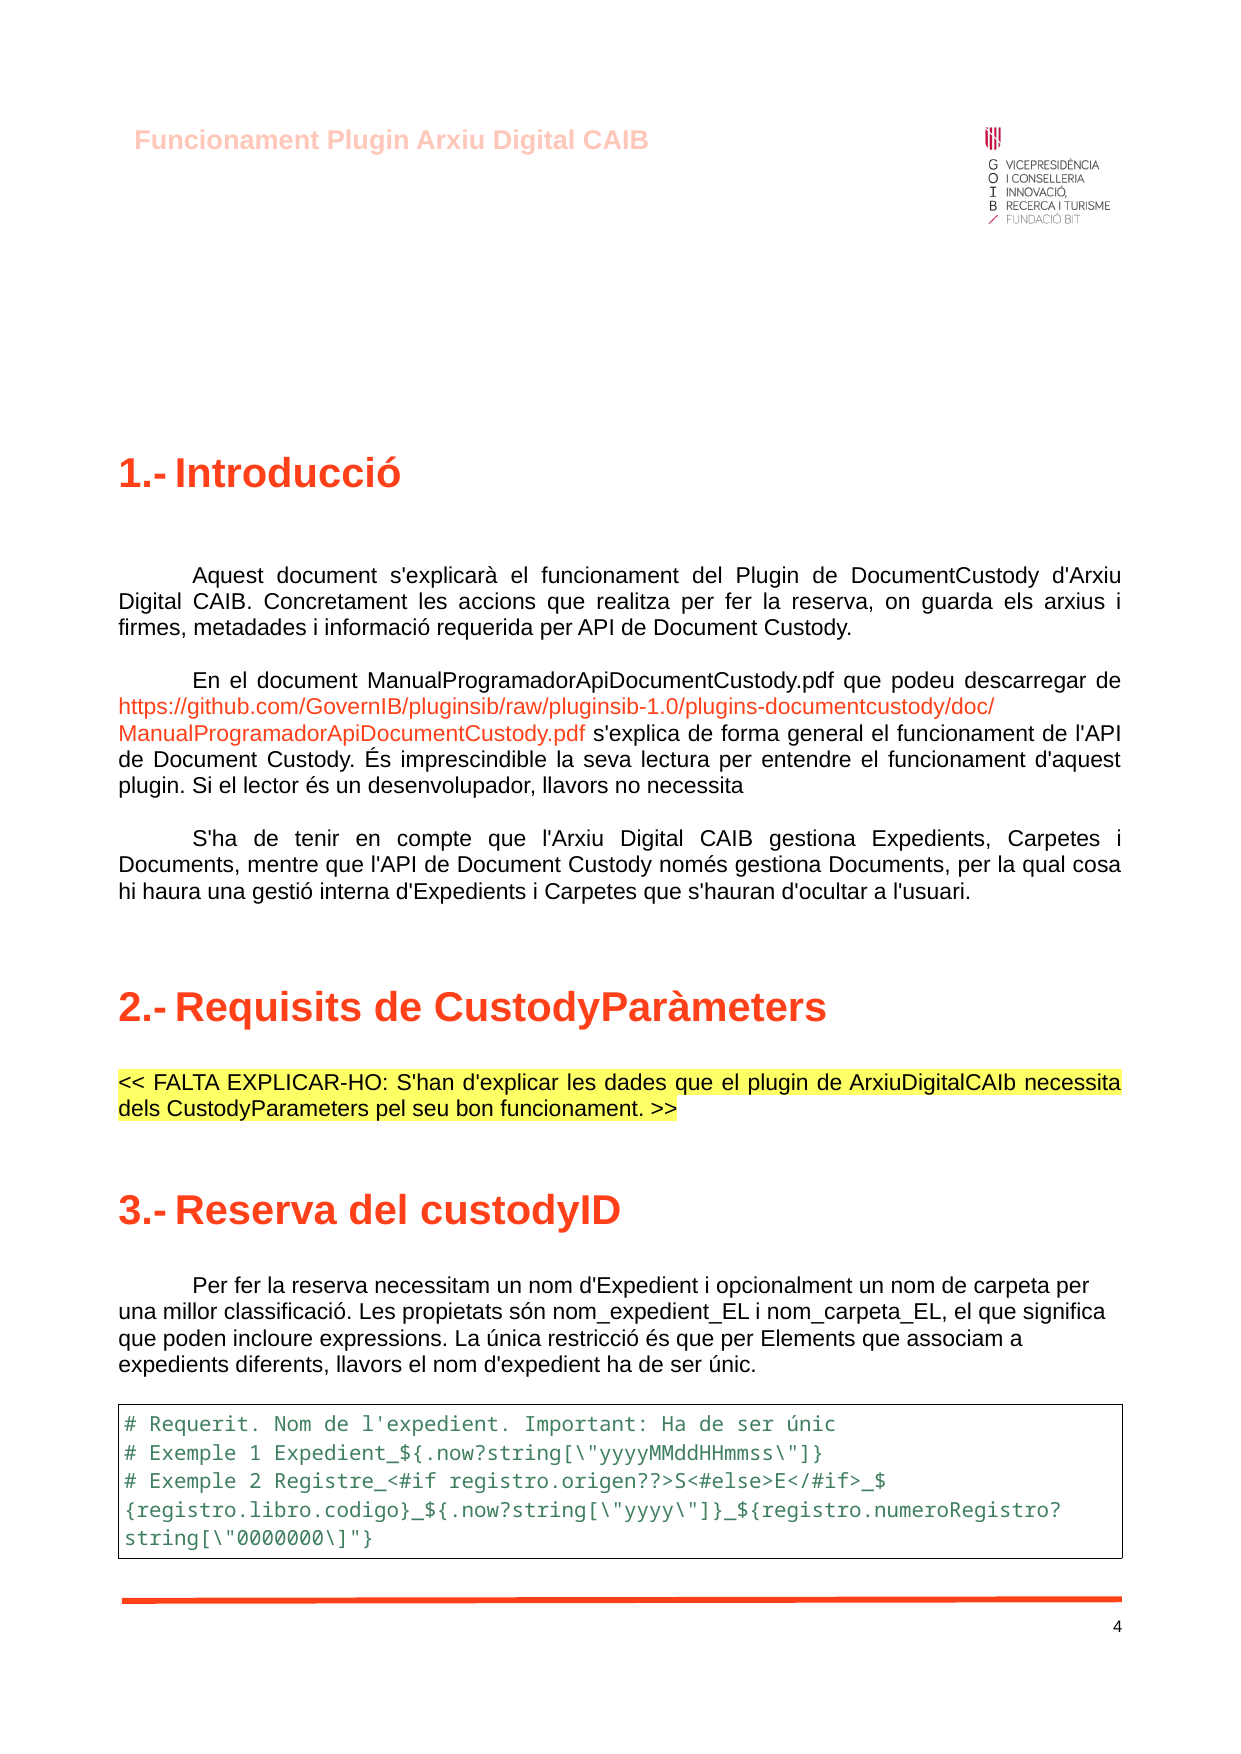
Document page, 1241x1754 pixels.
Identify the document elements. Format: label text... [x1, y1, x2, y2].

subtitle Requisits de CustodyParàmeters [118, 982, 1122, 1030]
text Aquest document s'explicarà el funcionament del Plugin de DocumentCustody d'Arxiu Digital CAIB. Concretament les accions que realitza per fer la reserva, on guarda els arxius i firmes, metadades i informació requerida per API de Document Custody. [118, 562, 1122, 641]
subtitle Introducció [118, 448, 1122, 496]
text S'ha de tenir en compte que l'Arxiu Digital CAIB gestiona Expedients, Carpetes i Documents, mentre que l'API de Document Custody només gestiona Documents, per la qual cosa hi haura una gestió interna d'Expedients i Carpetes que s'hauran d'ocultar a l'usuari. [118, 825, 1122, 904]
picture [980, 123, 1116, 228]
text << FALTA EXPLICAR-HO: S'han d'explicar les dades que el plugin de ArxiuDigitalCAIb necessita dels CustodyParameters pel seu bon funcionament. >> [118, 1069, 1122, 1121]
subtitle Reserva del custodyID [118, 1185, 1122, 1233]
table_header # Requerit. Nom de l'expedient. Important: Ha de ser únic # Exemple 1 Expedient_${.now?string[\"yyyyMMddHHmmss\"]} # Exemple 2 Registre_<#if registro.origen??>S<#else>E</#if>_${registro.libro.codigo}_${.now?string[\"yyyy\"]}_${registro.numeroRegistro?string[\"0000000\]"} [119, 1405, 1122, 1557]
text Per fer la reserva necessitam un nom d'Expedient i opcionalment un nom de carpeta per una millor classificació. Les propietats són nom_expedient_EL i nom_carpeta_EL, el que significa que poden incloure expressions. La única restricció és que per Elements que associam a expedients diferents, llavors el nom d'expedient ha de ser únic. [118, 1272, 1122, 1377]
text En el document ManualProgramadorApiDocumentCustody.pdf que podeu descarregar de https://github.com/GovernIB/pluginsib/raw/pluginsib-1.0/plugins-documentcustody/doc/ManualProgramadorApiDocumentCustody.pdf s'explica de forma general el funcionament de l'API de Document Custody. És imprescindible la seva lectura per entendre el funcionament d'aquest plugin. Si el lector és un desenvolupador, llavors no necessita [118, 667, 1122, 799]
